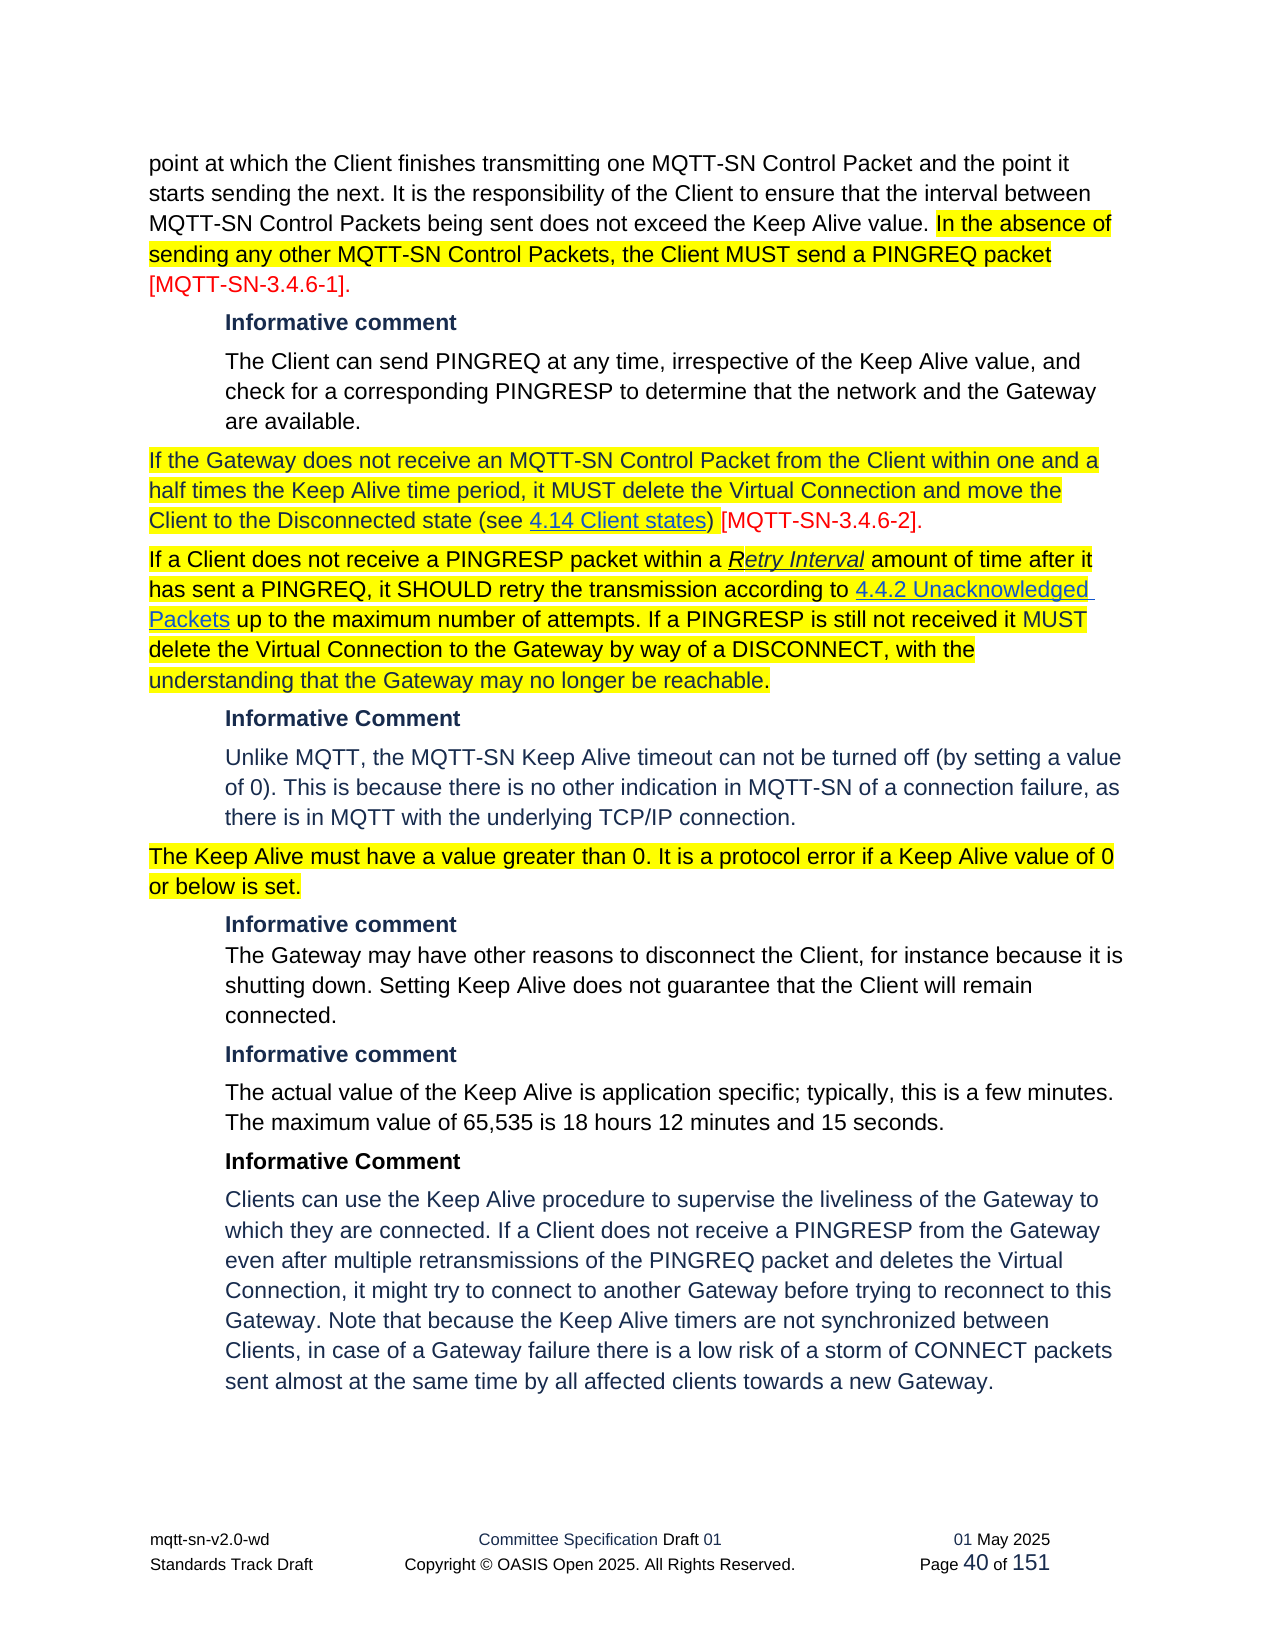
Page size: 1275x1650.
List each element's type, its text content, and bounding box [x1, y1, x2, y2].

text Informative Comment [225, 1148, 1124, 1174]
text The actual value of the Keep Alive is application specific; typically, this is a few minutes. The maximum value of 65,535 is 18 hours 12 minutes and 15 seconds. [225, 1079, 1124, 1136]
text Informative comment [225, 309, 1124, 336]
text Unlike MQTT, the MQTT-SN Keep Alive timeout can not be turned off (by setting a value of 0). This is because there is no other indication in MQTT-SN of a connection failure, as there is in MQTT with the underlying TCP/IP connection. [224, 744, 1124, 831]
text Informative Comment [224, 705, 1124, 732]
text The Keep Alive must have a value greater than 0. It is a protocol error if a Keep Alive value of 0 or below is set. [148, 843, 1124, 899]
text The Client can send PINGREQ at any time, irrespective of the Keep Alive value, and check for a corresponding PINGRESP to determine that the network and the Gateway are available. [225, 348, 1124, 435]
text point at which the Client finishes transmitting one MQTT-SN Control Packet and the point it starts sending the next. It is the responsibility of the Client to ensure that the interval between MQTT-SN Control Packets being sent does not exceed the Keep Alive value. In the absence of sending any other MQTT-SN Control Packets, the Client MUST send a PINGREQ packet [MQTT-SN-3.4.6-1]. [148, 150, 1124, 297]
text Informative comment The Gateway may have other reasons to disconnect the Client, for instance because it is shutting down. Setting Keep Alive does not guarantee that the Client will remain connected. [225, 911, 1124, 1028]
text Informative comment [225, 1041, 1124, 1067]
text Clients can use the Keep Alive procedure to supervise the liveliness of the Gateway to which they are connected. If a Client does not receive a PINGRESP from the Gateway even after multiple retransmissions of the PINGREQ packet and deletes the Virtual Connection, it might try to connect to another Gateway before trying to reconnect to this Gateway. Note that because the Keep Alive timers are not synchronized between Clients, in case of a Gateway failure there is a low risk of a storm of CONNECT packets sent almost at the same time by all affected clients towards a new Gateway. [225, 1186, 1124, 1394]
text If a Client does not receive a PINGRESP packet within a Retry Interval amount of time after it has sent a PINGREQ, it SHOULD retry the transmission according to 4.4.2 Unacknowledged Packets up to the maximum number of attempts. If a PINGRESP is still not received it MUST delete the Virtual Connection to the Gateway by way of a DISCONNECT, with the understanding that the Gateway may no longer be reachable. [148, 546, 1124, 693]
text If the Gateway does not receive an MQTT-SN Control Packet from the Client within one and a half times the Keep Alive time period, it MUST delete the Virtual Connection and move the Client to the Disconnected state (see 4.14 Client states) [MQTT-SN-3.4.6-2]. [148, 447, 1124, 534]
